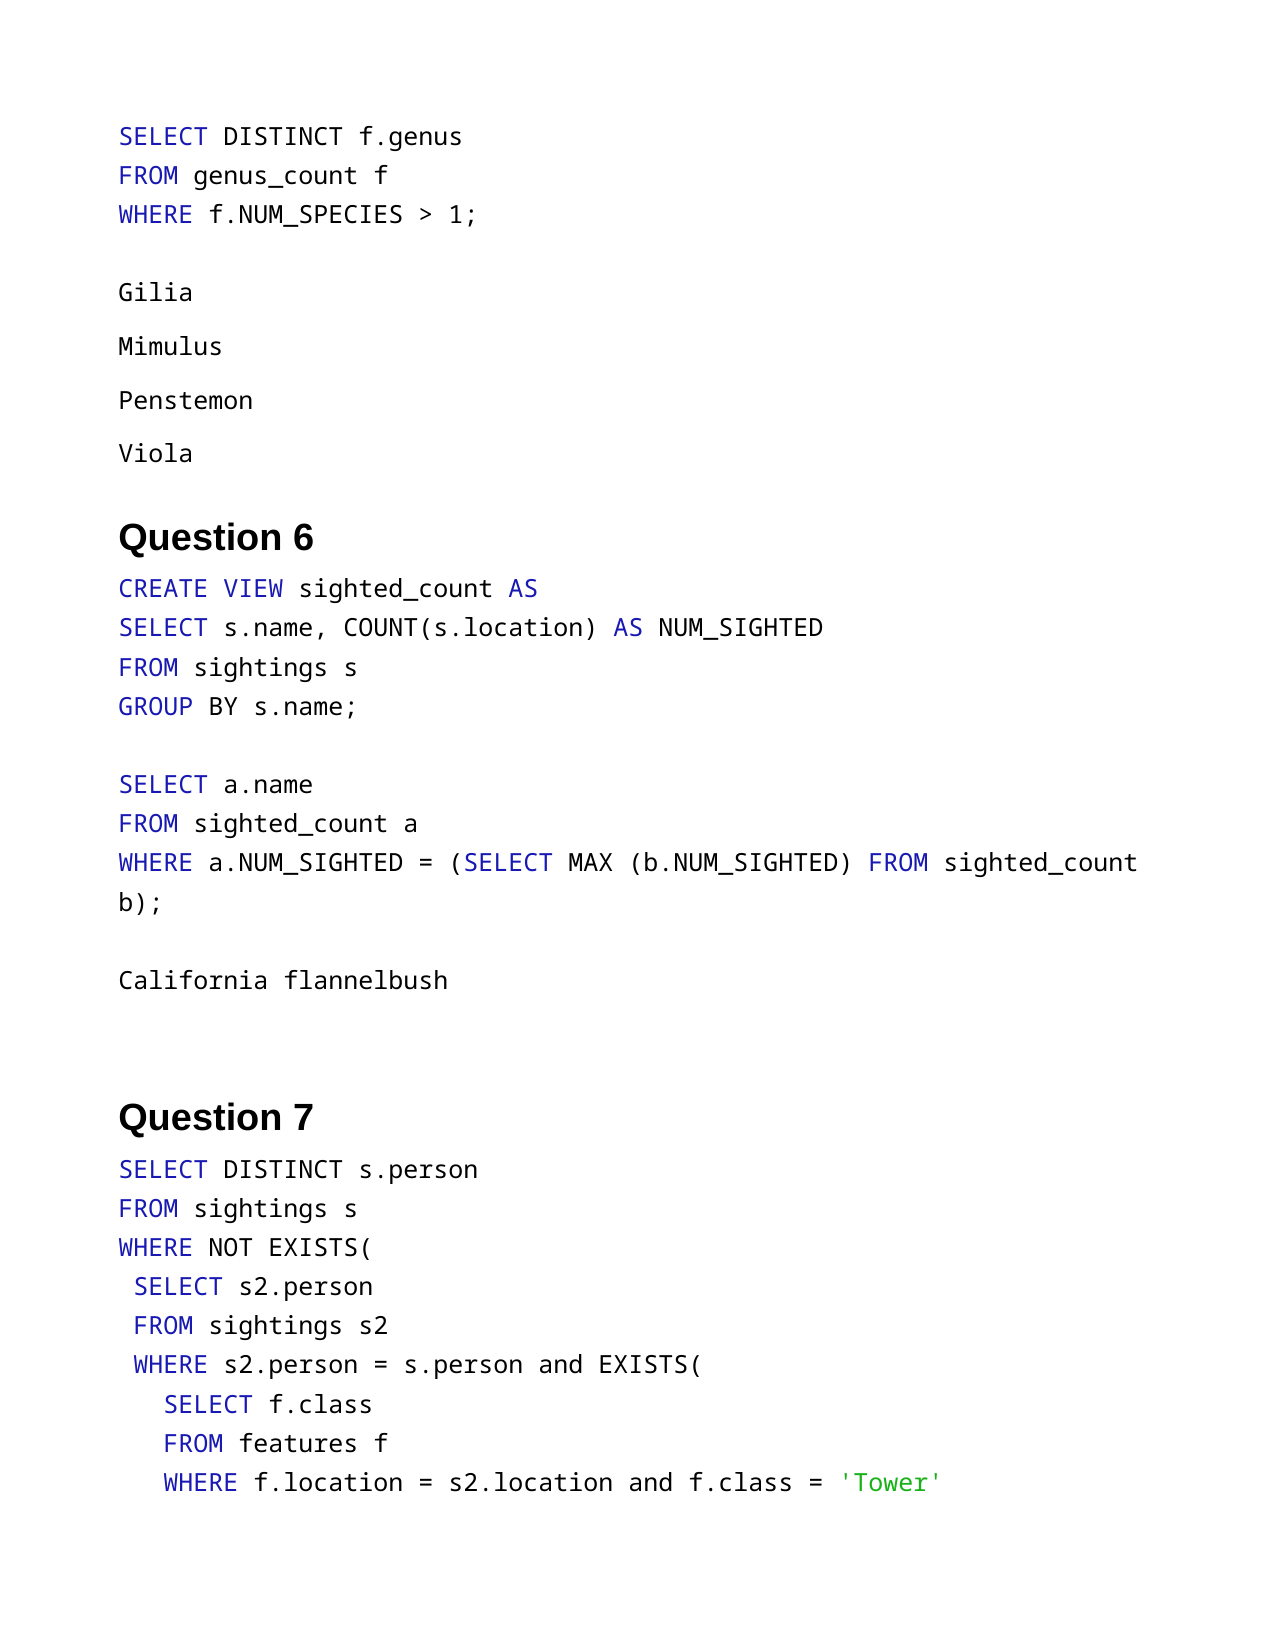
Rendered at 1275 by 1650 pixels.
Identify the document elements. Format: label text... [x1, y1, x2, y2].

text SELECT DISTINCT s.person FROM sightings s WHERE NOT EXISTS( SELECT s2.person FROM sightings s2 WHERE s2.person = s.person and EXISTS( SELECT f.class FROM features f WHERE f.location = s2.location and f.class = 'Tower' [118, 1151, 1157, 1499]
text SELECT DISTINCT f.genus FROM genus_count f WHERE f.NUM_SPECIES > 1; Gilia [118, 118, 1157, 309]
text Viola [118, 436, 1157, 470]
subtitle Question 6 [118, 515, 1157, 558]
text Mimulus [118, 328, 1157, 363]
text CREATE VIEW sighted_count AS SELECT s.name, COUNT(s.location) AS NUM_SIGHTED FROM sightings s GROUP BY s.name; SELECT a.name FROM sighted_count a WHERE a.NUM_SIGHTED = (SELECT MAX (b.NUM_SIGHTED) FROM sighted_count b); California flannelbush [118, 571, 1157, 997]
subtitle Question 7 [118, 1095, 1157, 1139]
text Penstemon [118, 382, 1157, 416]
